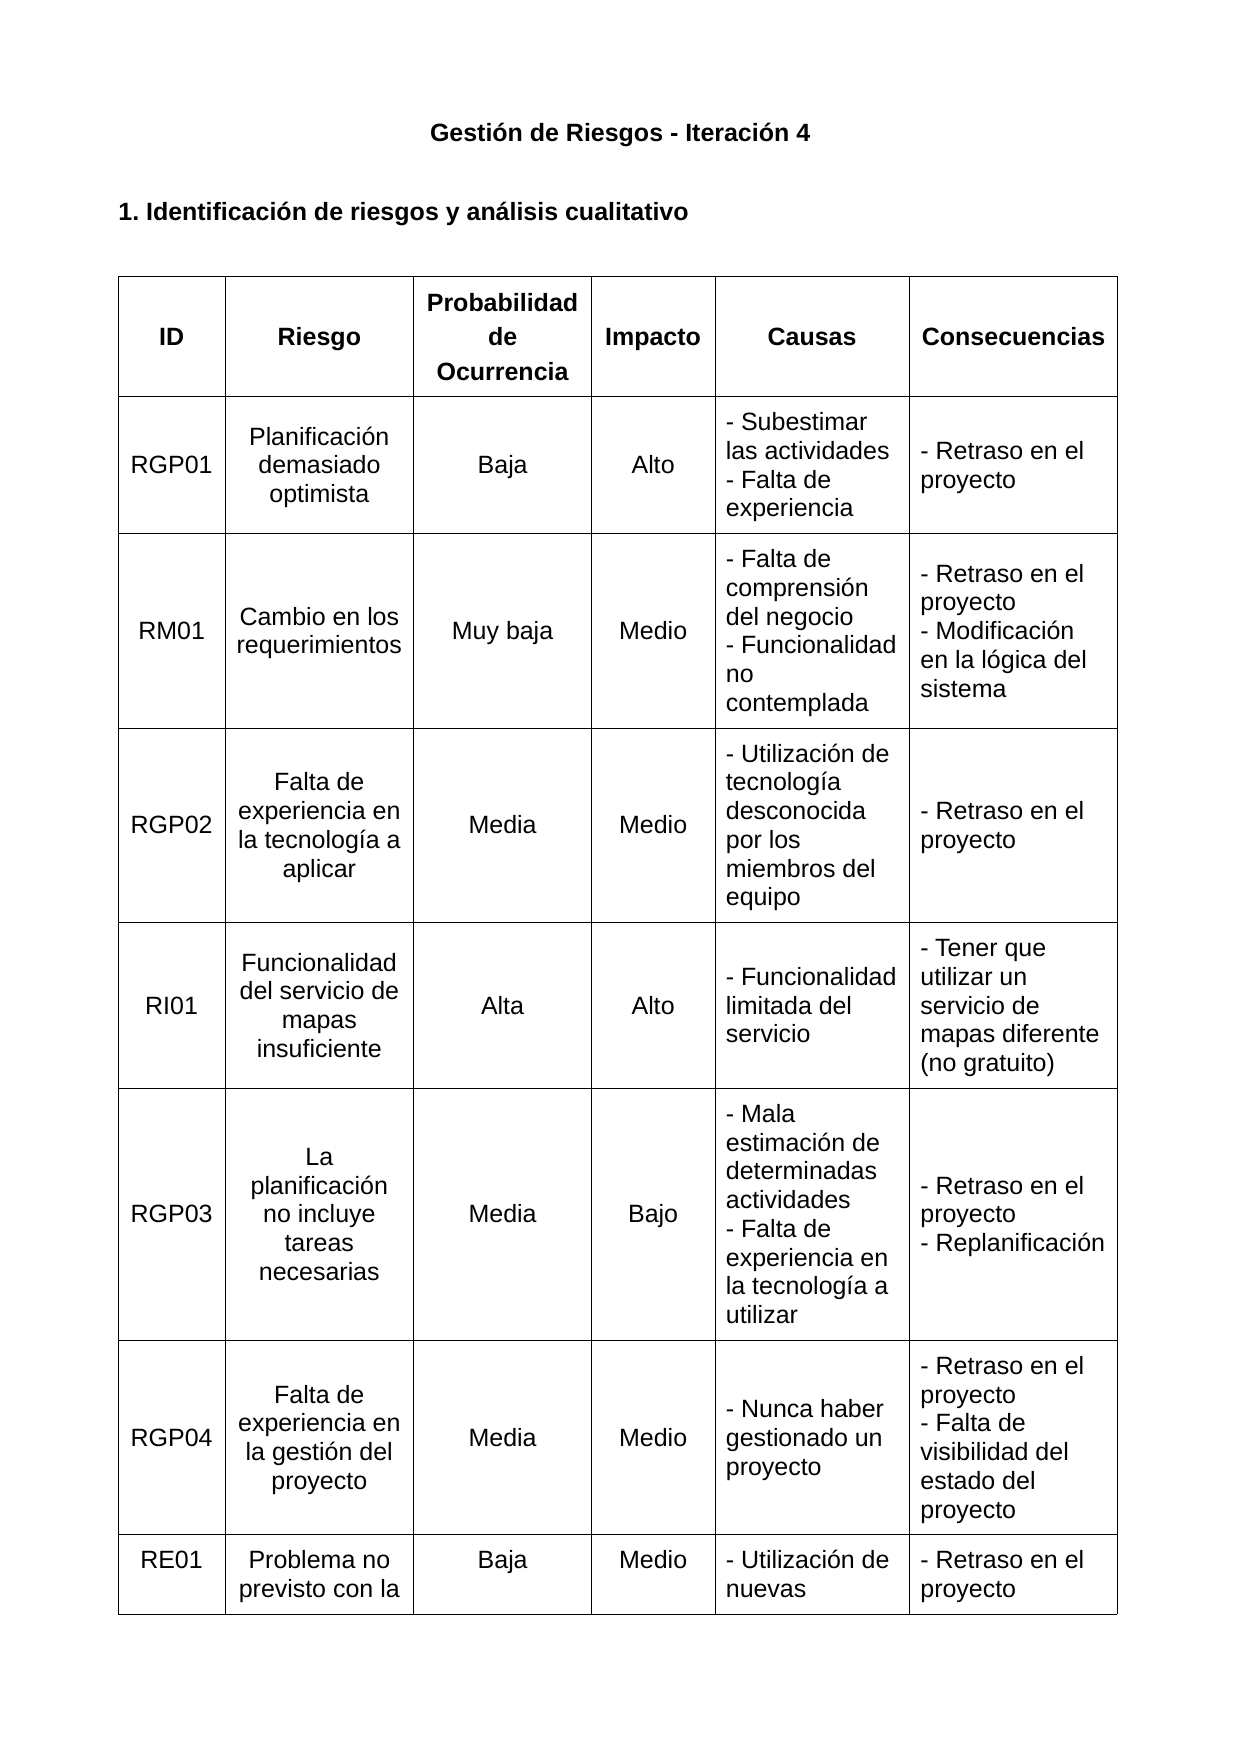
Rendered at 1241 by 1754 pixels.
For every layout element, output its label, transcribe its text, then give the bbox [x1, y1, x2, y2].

table_cell RGP04 [119, 1341, 225, 1534]
table_cell Falta de experiencia en la tecnología a aplicar [226, 729, 413, 922]
table_cell - Utilización de nuevas [716, 1535, 909, 1614]
table_cell RGP01 [119, 397, 225, 533]
table_cell RI01 [119, 923, 225, 1088]
table_header Riesgo [226, 277, 413, 396]
table_cell RGP02 [119, 729, 225, 922]
table_cell Media [414, 1341, 591, 1534]
table_cell RM01 [119, 534, 225, 728]
table_cell Media [414, 729, 591, 922]
table_cell Falta de experiencia en la gestión del proyecto [226, 1341, 413, 1534]
table_cell Problema no previsto con la [226, 1535, 413, 1614]
table_cell Alto [592, 923, 715, 1088]
table_cell - Retraso en el proyecto - Replanificación [910, 1089, 1117, 1340]
table_cell Baja [414, 1535, 591, 1614]
table_header Impacto [592, 277, 715, 396]
table_cell - Retraso en el proyecto - Modificación en la lógica del sistema [910, 534, 1117, 728]
table_cell - Utilización de tecnología desconocida por los miembros del equipo [716, 729, 909, 922]
table_cell - Nunca haber gestionado un proyecto [716, 1341, 909, 1534]
table_cell Funcionalidad del servicio de mapas insuficiente [226, 923, 413, 1088]
text Gestión de Riesgos - Iteración 4 [118, 118, 1122, 147]
table_header Probabilidad de Ocurrencia [414, 277, 591, 396]
table_cell Alto [592, 397, 715, 533]
table_cell - Retraso en el proyecto - Falta de visibilidad del estado del proyecto [910, 1341, 1117, 1534]
text 1. Identificación de riesgos y análisis cualitativo [118, 197, 1122, 226]
table_cell - Retraso en el proyecto [910, 397, 1117, 533]
table_cell - Retraso en el proyecto [910, 1535, 1117, 1614]
table_cell Medio [592, 1341, 715, 1534]
table_cell Planificación demasiado optimista [226, 397, 413, 533]
table_cell - Tener que utilizar un servicio de mapas diferente (no gratuito) [910, 923, 1117, 1088]
table_cell Cambio en los requerimientos [226, 534, 413, 728]
table_cell Medio [592, 534, 715, 728]
table_header Causas [716, 277, 909, 396]
table_cell Muy baja [414, 534, 591, 728]
table_cell - Mala estimación de determinadas actividades - Falta de experiencia en la tecnología a utilizar [716, 1089, 909, 1340]
table_cell RE01 [119, 1535, 225, 1614]
table_cell - Funcionalidad limitada del servicio [716, 923, 909, 1088]
table_header ID [119, 277, 225, 396]
table_cell Bajo [592, 1089, 715, 1340]
table_cell - Falta de comprensión del negocio - Funcionalidad no contemplada [716, 534, 909, 728]
table_cell Medio [592, 1535, 715, 1614]
table_cell Media [414, 1089, 591, 1340]
table_cell Medio [592, 729, 715, 922]
table_cell La planificación no incluye tareas necesarias [226, 1089, 413, 1340]
table_cell Baja [414, 397, 591, 533]
table_cell - Retraso en el proyecto [910, 729, 1117, 922]
table_cell - Subestimar las actividades - Falta de experiencia [716, 397, 909, 533]
table_header Consecuencias [910, 277, 1117, 396]
table_cell Alta [414, 923, 591, 1088]
table_cell RGP03 [119, 1089, 225, 1340]
